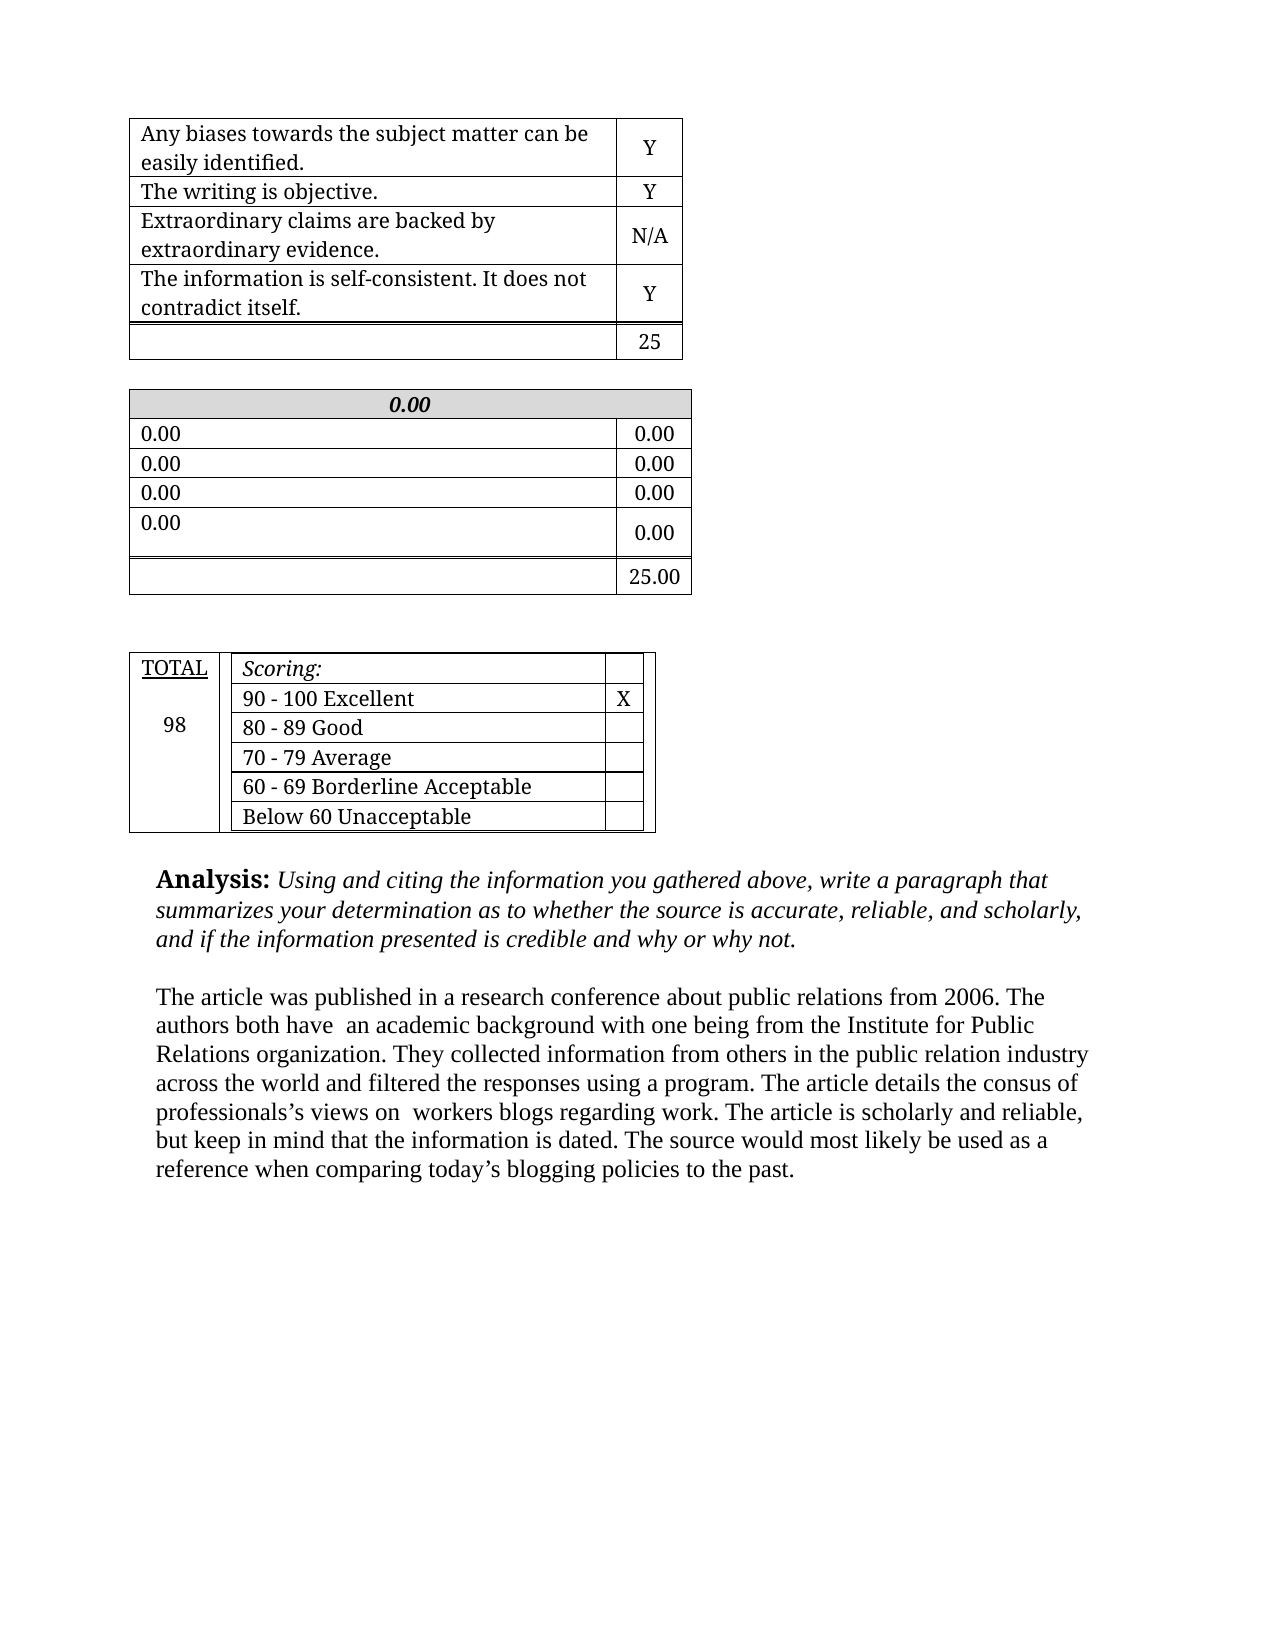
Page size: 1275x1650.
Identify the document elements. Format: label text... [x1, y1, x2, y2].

table_cell Below 60 Unacceptable [232, 802, 605, 830]
table_cell Y [617, 265, 682, 321]
table_cell 70 - 79 Average [232, 743, 605, 771]
table_cell Y [617, 177, 682, 206]
table_cell 90 - 100 Excellent [232, 684, 605, 712]
table_cell The information is self-consistent. It does not contradict itself. [130, 265, 616, 321]
table_cell [606, 773, 643, 801]
table_cell Any biases towards the subject matter can be easily identified. [130, 119, 616, 176]
table_cell 25 [617, 325, 682, 359]
table_cell Extraordinary claims are backed by extraordinary evidence. [130, 207, 616, 263]
table_cell You can corroborate the facts and statements given. [130, 478, 616, 507]
table_cell The article does not contradict facts or ideas that you already know. [130, 508, 616, 556]
table_cell Y [617, 419, 691, 448]
table_cell Y [617, 119, 682, 176]
table_cell X [606, 684, 643, 712]
table_cell N/A [617, 207, 682, 263]
table_cell The article supports its claims with facts. [130, 419, 616, 448]
table_cell 25.00 [617, 559, 691, 594]
table_header TOTAL 98 [130, 653, 219, 832]
table_cell Y [617, 478, 691, 507]
table_cell [130, 559, 616, 594]
text Analysis: Using and citing the information you gathered above, write a paragraph that summarizes your determination as to whether the source is accurate, reliable, and scholarly, and if the information presented is credible and why or why not. [156, 861, 1119, 953]
table_cell The writing is objective. [130, 177, 616, 206]
text The article was published in a research conference about public relations from 2006. The authors both have an academic background with one being from the Institute for Public Relations organization. They collected information from others in the public relation industry across the world and filtered the responses using a program. The article details the consus of professionals’s views on workers blogs regarding work. The article is scholarly and reliable, but keep in mind that the information is dated. The source would most likely be used as a reference when comparing today’s blogging policies to the past. [156, 982, 1119, 1183]
table_header [606, 654, 643, 683]
table_header Scoring: [232, 654, 605, 683]
table_cell Y [617, 449, 691, 477]
table_cell [606, 802, 643, 830]
table_header [220, 653, 655, 832]
table_cell Y [617, 508, 691, 556]
table_cell [606, 743, 643, 771]
table_cell Information sources are presented and properly cited. [130, 449, 616, 477]
table_header Support (0 to 25 Points) [130, 390, 691, 418]
table_cell [606, 713, 643, 742]
table_cell 60 - 69 Borderline Acceptable [232, 773, 605, 801]
table_cell 80 - 89 Good [232, 713, 605, 742]
table_cell [130, 325, 616, 359]
